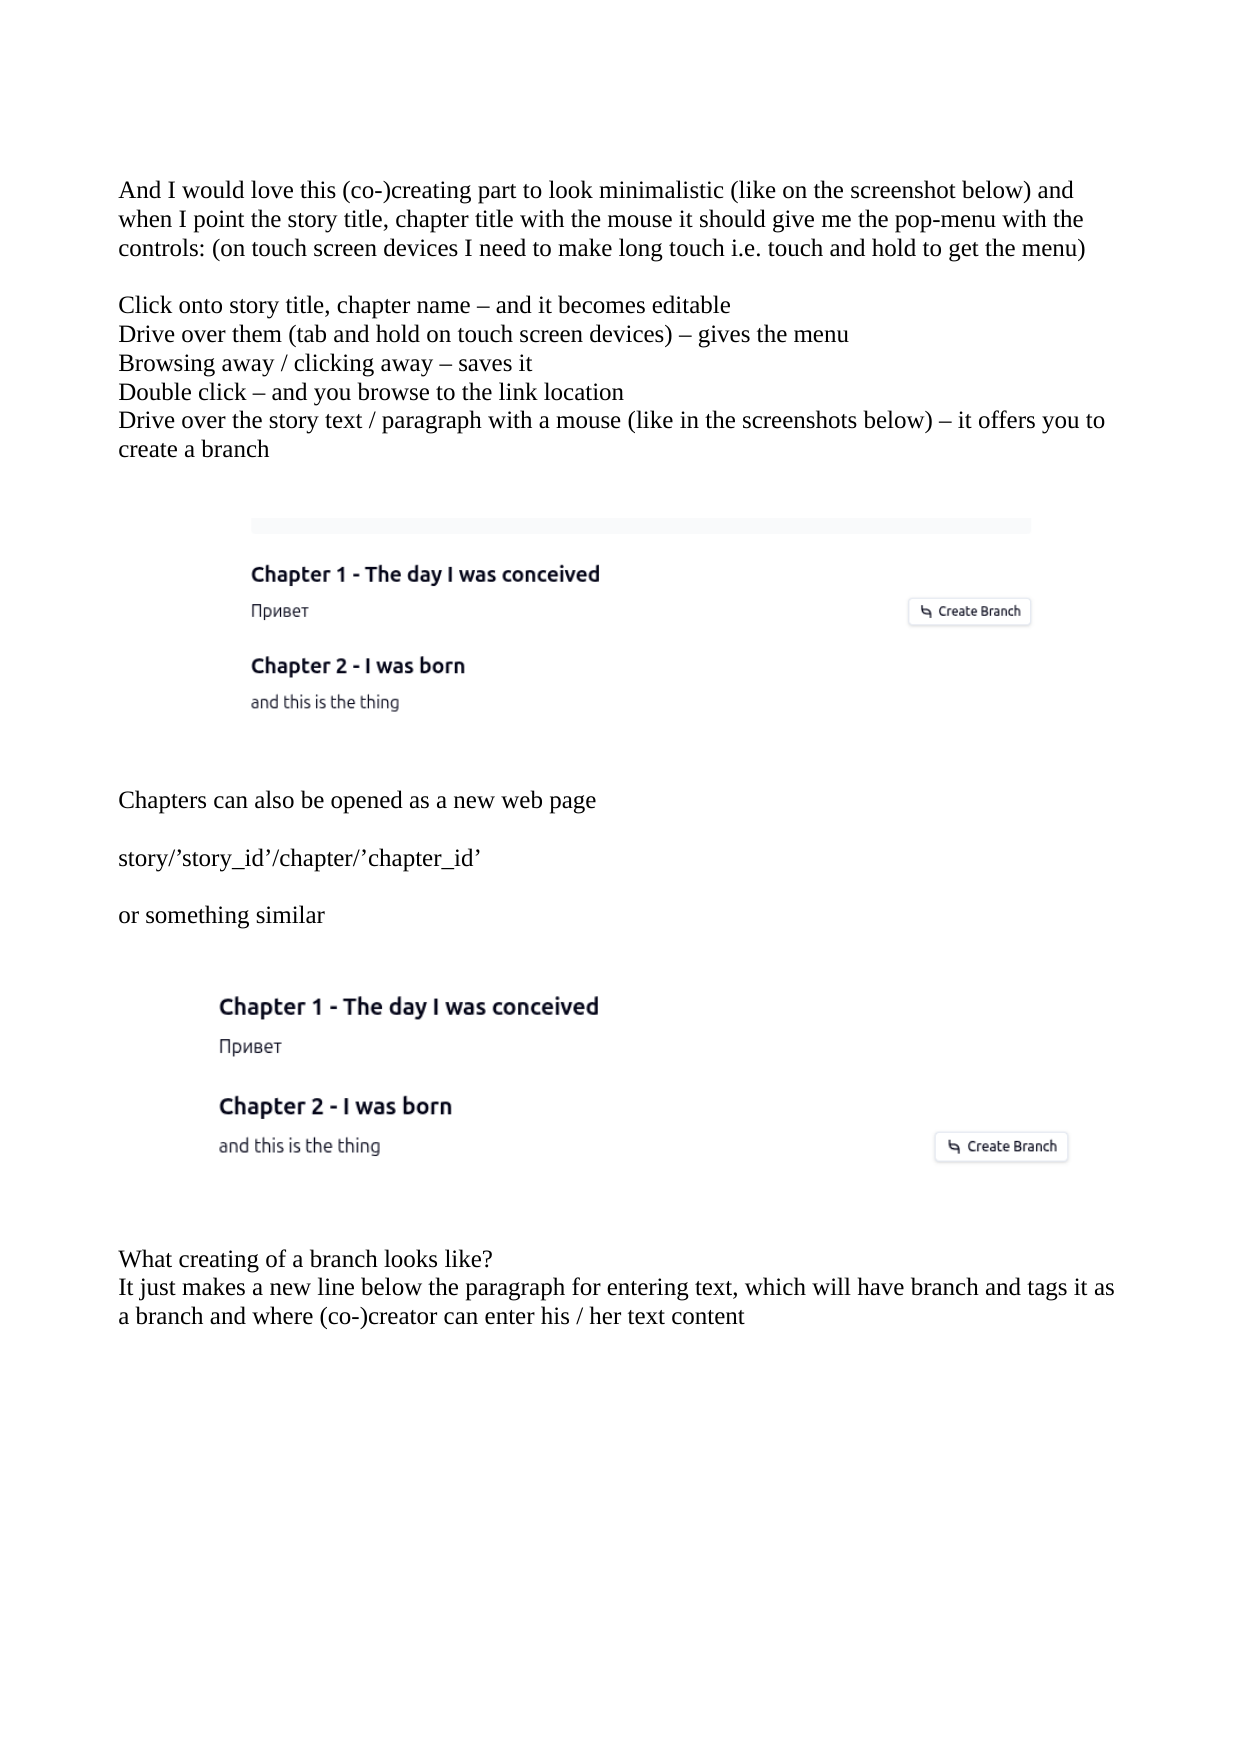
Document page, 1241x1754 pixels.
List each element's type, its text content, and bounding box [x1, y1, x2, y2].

text It just makes a new line below the paragraph for entering text, which will have branch and tags it as a branch and where (co-)creator can enter his / her text content [118, 1272, 1122, 1330]
text Chapters can also be opened as a new web page [118, 492, 1122, 814]
text story/’story_id’/chapter/’chapter_id’ [118, 843, 1122, 872]
text or something similar [118, 900, 1122, 929]
text And I would love this (co-)creating part to look minimalistic (like on the screenshot below) and when I point the story title, chapter title with the mouse it should give me the pop-menu with the controls: (on touch screen devices I need to make long touch i.e. touch and hold to get the menu) [118, 176, 1122, 262]
text What creating of a branch looks like? [118, 958, 1122, 1272]
picture [191, 518, 1081, 786]
text Drive over the story text / paragraph with a mouse (like in the screenshots below) – it offers you to create a branch [118, 406, 1122, 463]
picture [171, 980, 1110, 1244]
text Click onto story title, chapter name – and it becomes editable [118, 291, 1122, 319]
text Browsing away / clicking away – saves it [118, 348, 1122, 377]
text Double click – and you browse to the link location [118, 377, 1122, 406]
text Drive over them (tab and hold on touch screen devices) – gives the menu [118, 319, 1122, 348]
